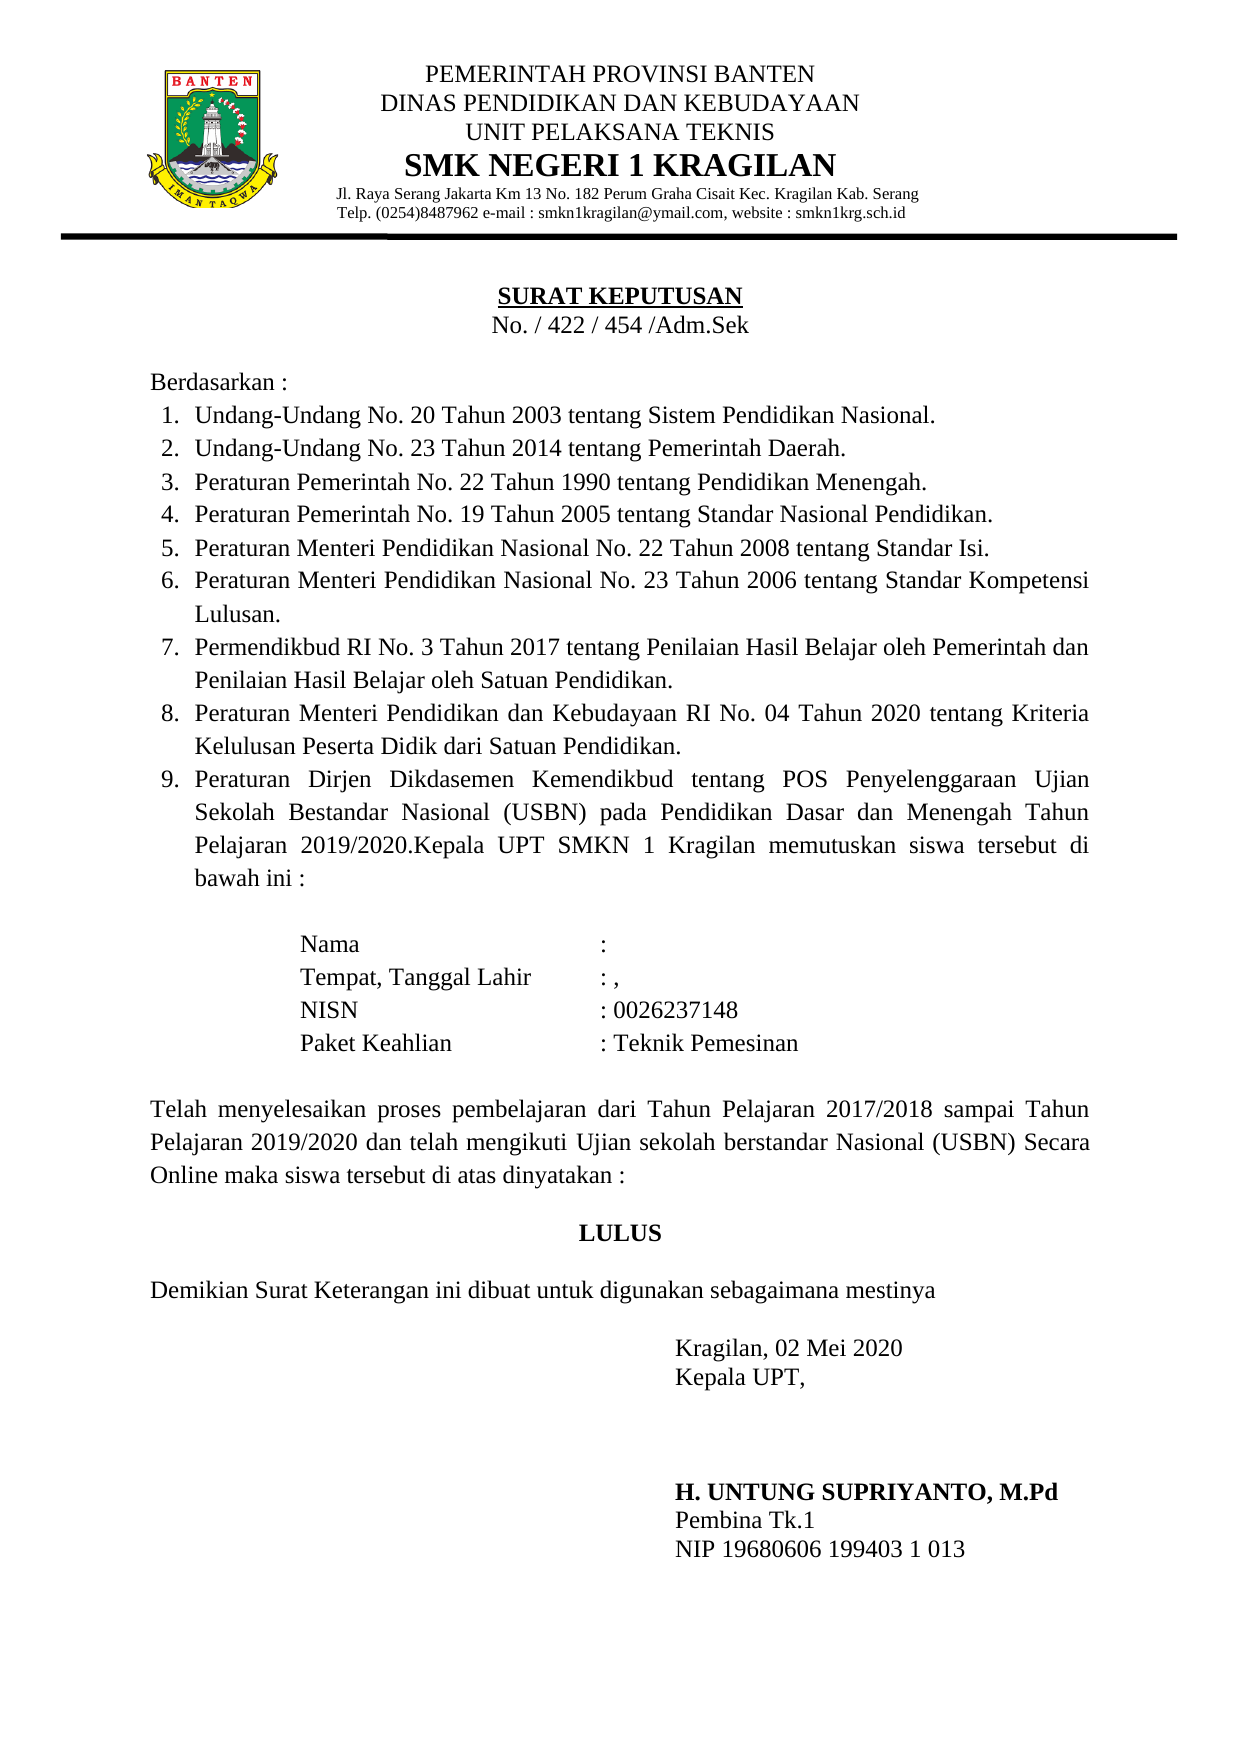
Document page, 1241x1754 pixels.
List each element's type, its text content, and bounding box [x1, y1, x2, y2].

list Peraturan Menteri Pendidikan Nasional No. 22 Tahun 2008 tentang Standar Isi. [179, 533, 1090, 561]
text H. UNTUNG SUPRIYANTO, M.Pd [150, 1477, 1090, 1506]
text No. / 422 / 454 /Adm.Sek [150, 310, 1090, 339]
text Kepala UPT, [150, 1362, 1090, 1391]
text Kragilan, 02 Mei 2020 [150, 1333, 1090, 1362]
text Paket Keahlian : Teknik Pemesinan [150, 1028, 1090, 1057]
text NISN : 0026237148 [150, 995, 1090, 1024]
list Permendikbud RI No. 3 Tahun 2017 tentang Penilaian Hasil Belajar oleh Pemerintah dan Penilaian Hasil Belajar oleh Satuan Pendidikan. [179, 632, 1090, 693]
text SURAT KEPUTUSAN [150, 281, 1090, 310]
text NIP 19680606 199403 1 013 [150, 1534, 1090, 1563]
list Peraturan Dirjen Dikdasemen Kemendikbud tentang POS Penyelenggaraan Ujian Sekolah Bestandar Nasional (USBN) pada Pendidikan Dasar dan Menengah Tahun Pelajaran 2019/2020.Kepala UPT SMKN 1 Kragilan memutuskan siswa tersebut di bawah ini : [179, 764, 1090, 892]
list Peraturan Menteri Pendidikan Nasional No. 23 Tahun 2006 tentang Standar Kompetensi Lulusan. [179, 566, 1090, 627]
list Peraturan Pemerintah No. 22 Tahun 1990 tentang Pendidikan Menengah. [179, 467, 1090, 495]
list Undang-Undang No. 20 Tahun 2003 tentang Sistem Pendidikan Nasional. [179, 401, 1090, 429]
text Berdasarkan : [150, 367, 1090, 396]
list Peraturan Pemerintah No. 19 Tahun 2005 tentang Standar Nasional Pendidikan. [179, 499, 1090, 528]
list Peraturan Menteri Pendidikan dan Kebudayaan RI No. 04 Tahun 2020 tentang Kriteria Kelulusan Peserta Didik dari Satuan Pendidikan. [179, 698, 1090, 759]
text Pembina Tk.1 [150, 1506, 1090, 1534]
text Demikian Surat Keterangan ini dibuat untuk digunakan sebagaimana mestinya [150, 1276, 1090, 1304]
picture [146, 70, 279, 208]
text LULUS [150, 1218, 1090, 1247]
text Tempat, Tanggal Lahir : , [150, 962, 1090, 991]
text Nama : [150, 929, 1090, 958]
list Undang-Undang No. 23 Tahun 2014 tentang Pemerintah Daerah. [179, 433, 1090, 462]
text Telah menyelesaikan proses pembelajaran dari Tahun Pelajaran 2017/2018 sampai Tahun Pelajaran 2019/2020 dan telah mengikuti Ujian sekolah berstandar Nasional (USBN) Secara Online maka siswa tersebut di atas dinyatakan : [150, 1094, 1090, 1189]
